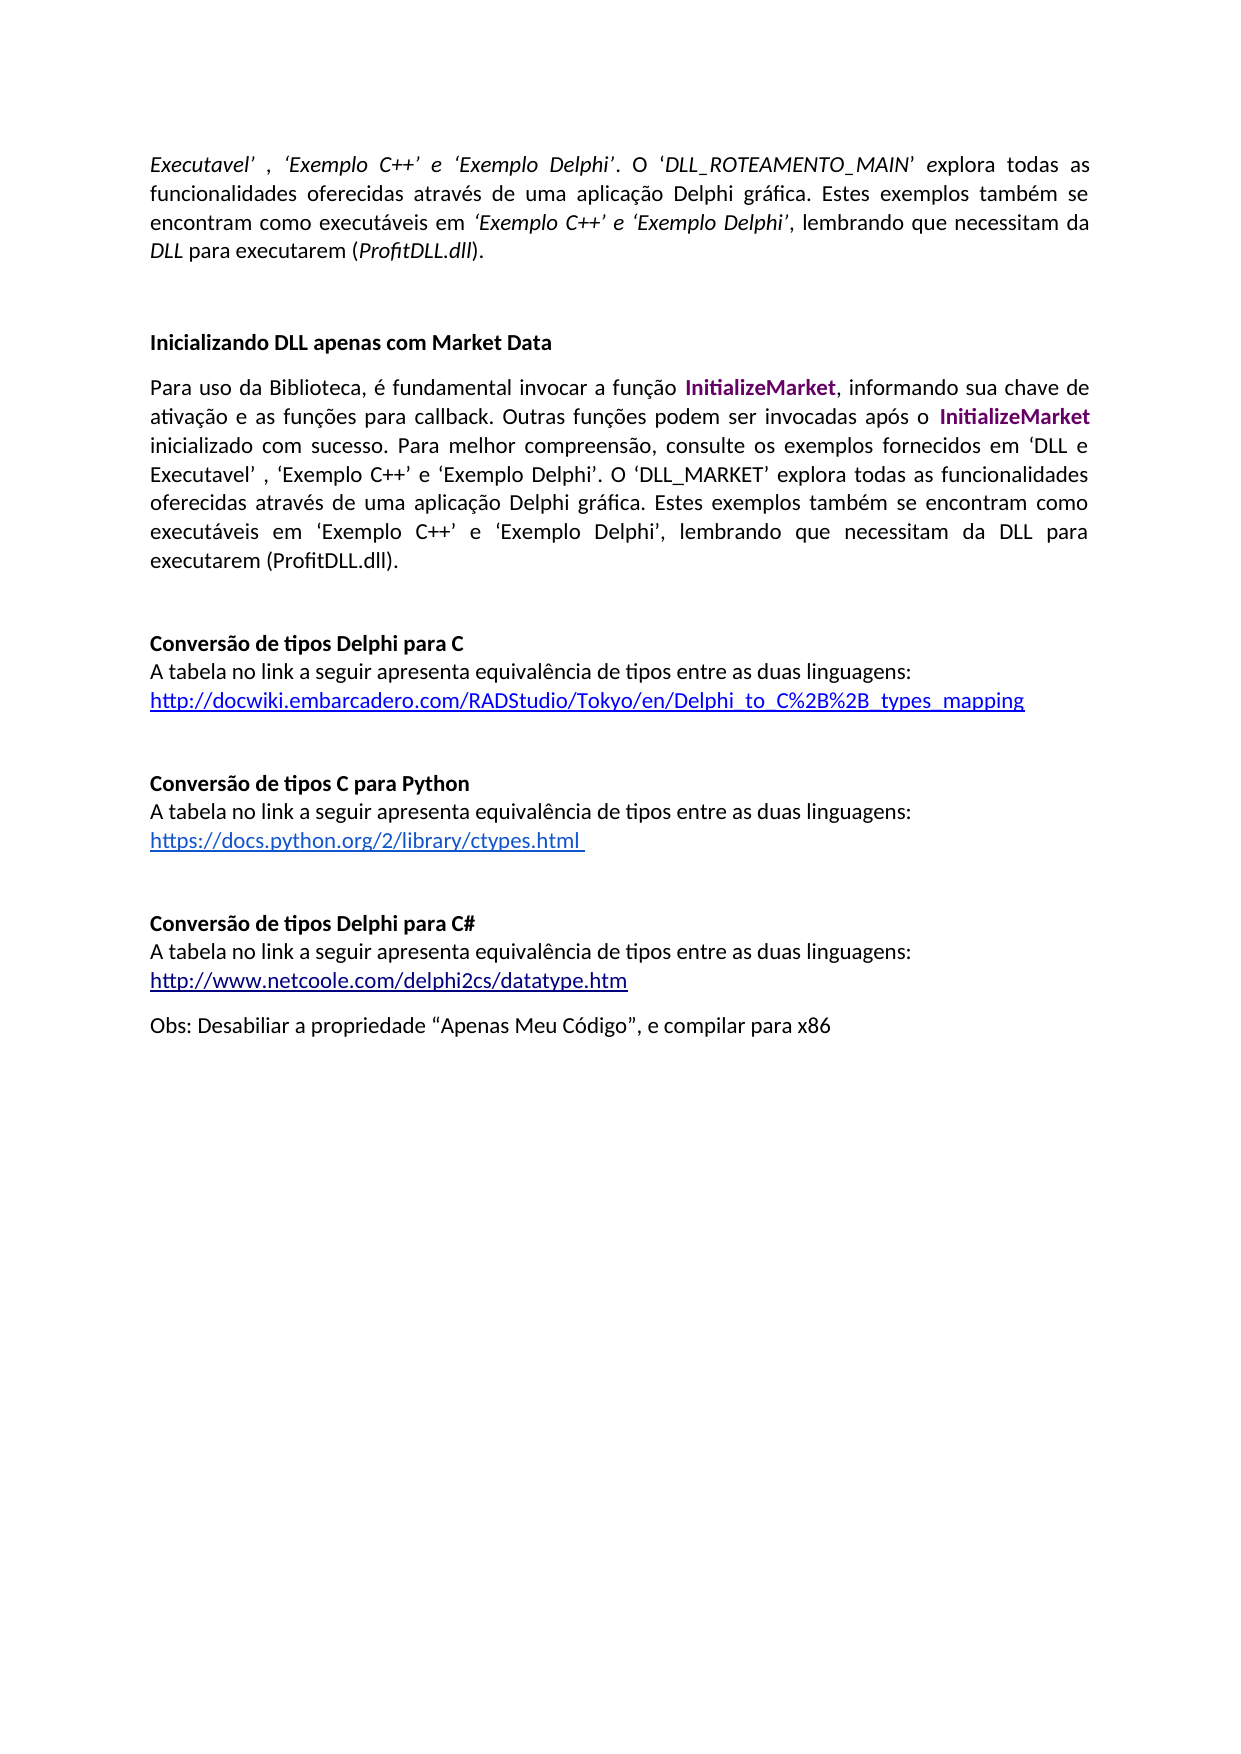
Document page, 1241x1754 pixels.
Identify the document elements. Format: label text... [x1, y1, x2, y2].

text Para uso da Biblioteca, é fundamental invocar a função InitializeMarket, informando sua chave de ativação e as funções para callback. Outras funções podem ser invocadas após o InitializeMarket inicializado com sucesso. Para melhor compreensão, consulte os exemplos fornecidos em ‘DLL e Executavel’ , ‘Exemplo C++’ e ‘Exemplo Delphi’. O ‘DLL_MARKET’ explora todas as funcionalidades oferecidas através de uma aplicação Delphi gráfica. Estes exemplos também se encontram como executáveis em ‘Exemplo C++’ e ‘Exemplo Delphi’, lembrando que necessitam da DLL para executarem (ProfitDLL.dll). [150, 373, 1090, 574]
text Obs: Desabiliar a propriedade “Apenas Meu Código”, e compilar para x86 [150, 1011, 1090, 1039]
text Conversão de tipos Delphi para C [150, 629, 1090, 657]
text A tabela no link a seguir apresenta equivalência de tipos entre as duas linguagens: https://docs.python.org/2/library/ctypes.html [150, 797, 1090, 854]
text A tabela no link a seguir apresenta equivalência de tipos entre as duas linguagens: http://docwiki.embarcadero.com/RADStudio/Tokyo/en/Delphi_to_C%2B%2B_types_mapping [150, 657, 1090, 714]
text A tabela no link a seguir apresenta equivalência de tipos entre as duas linguagens: http://www.netcoole.com/delphi2cs/datatype.htm [150, 937, 1090, 994]
text Executavel’ , ‘Exemplo C++’ e ‘Exemplo Delphi’. O ‘DLL_ROTEAMENTO_MAIN’ explora todas as funcionalidades oferecidas através de uma aplicação Delphi gráfica. Estes exemplos também se encontram como executáveis em ‘Exemplo C++’ e ‘Exemplo Delphi’, lembrando que necessitam da DLL para executarem (ProfitDLL.dll). [150, 150, 1090, 264]
text Conversão de tipos Delphi para C# [150, 909, 1090, 937]
text Conversão de tipos C para Python [150, 769, 1090, 797]
text Inicializando DLL apenas com Market Data [150, 328, 1090, 356]
